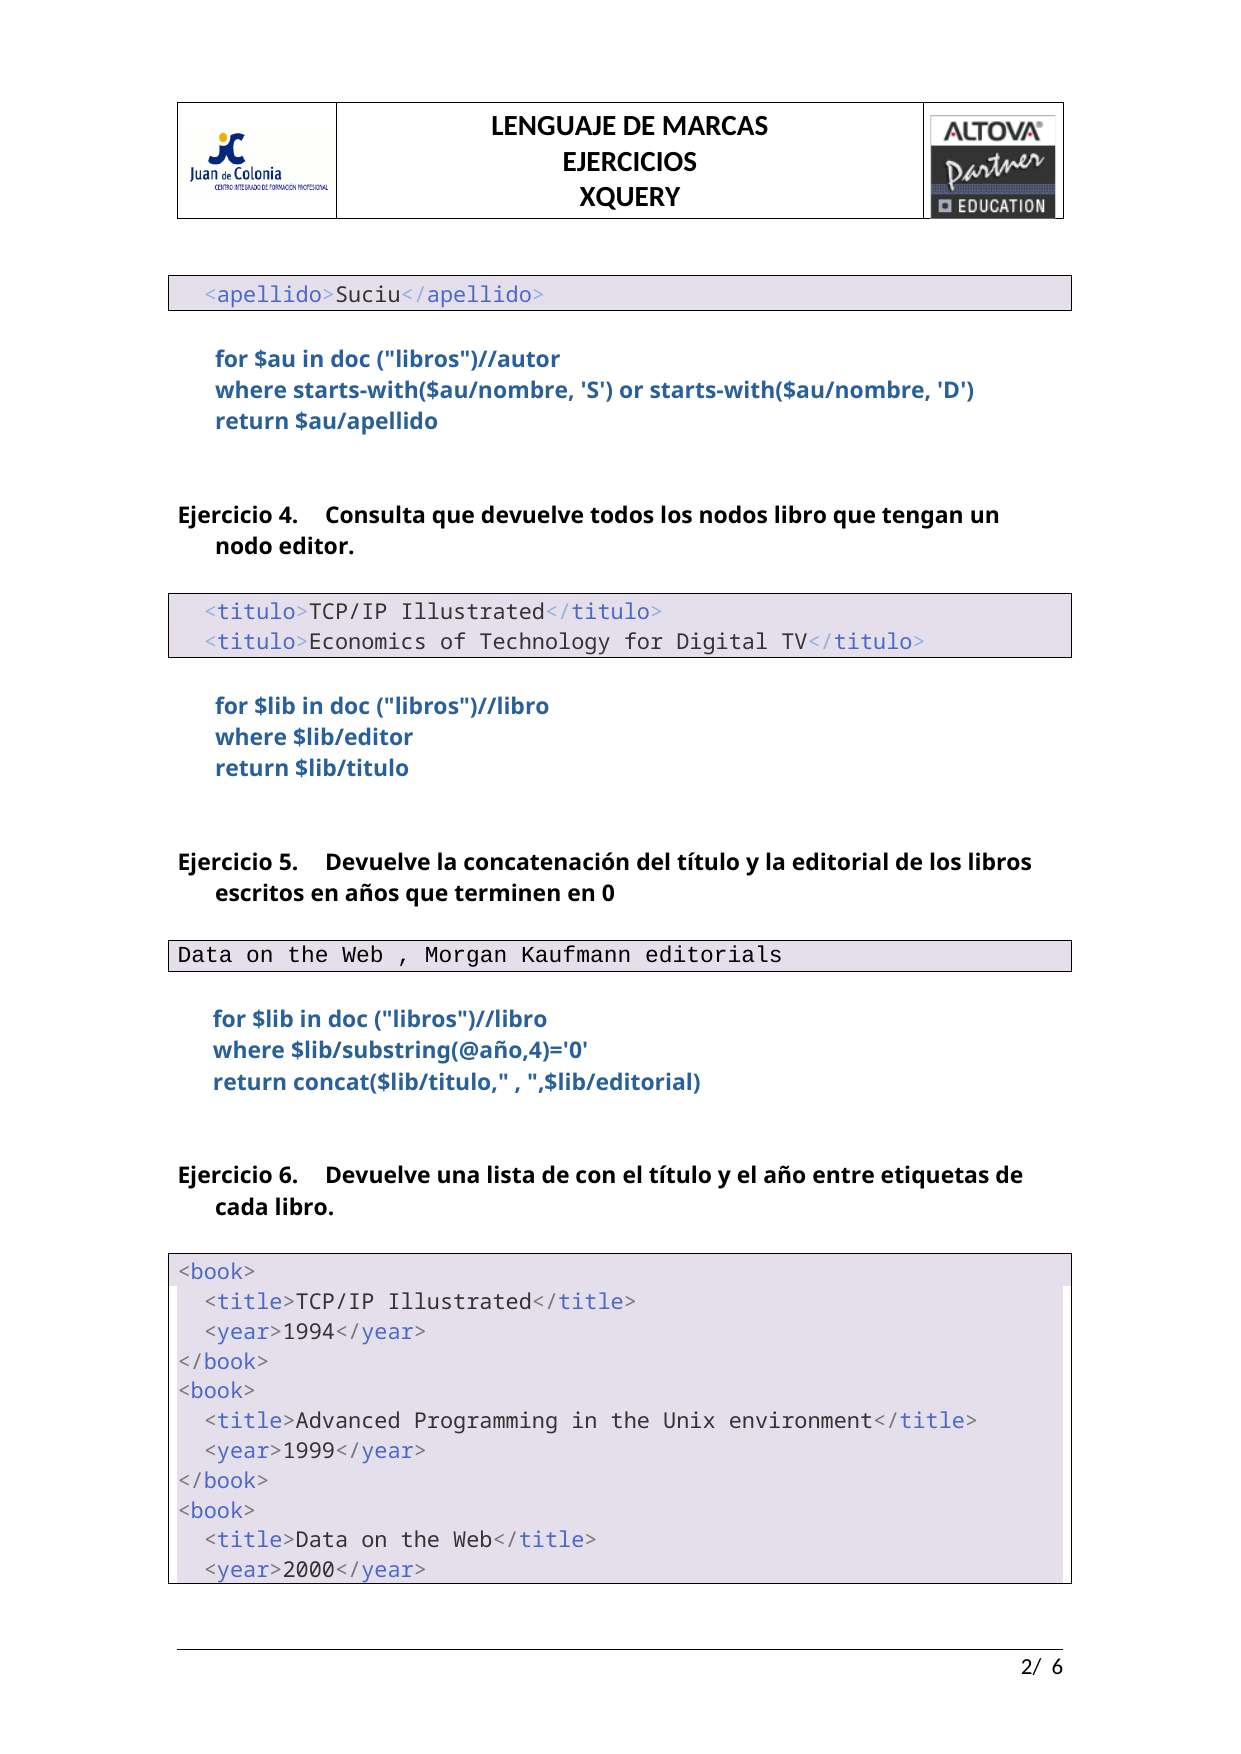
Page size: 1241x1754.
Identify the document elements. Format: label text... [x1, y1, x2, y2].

text Data on the Web , Morgan Kaufmann editorials [169, 941, 1071, 971]
text <titulo>TCP/IP Illustrated</titulo> [169, 594, 1071, 622]
text </book> [177, 1465, 1063, 1495]
list return $au/apellido [215, 405, 1063, 436]
list for $lib in doc ("libros")//libro [215, 690, 1063, 721]
text <titulo>Economics of Technology for Digital TV</titulo> [169, 622, 1071, 657]
text <year>1999</year> [177, 1435, 1063, 1465]
text <book> [169, 1254, 1071, 1286]
text <title>TCP/IP Illustrated</title> [177, 1286, 1063, 1316]
text for $lib in doc ("libros")//libro [213, 1003, 1063, 1034]
text where $lib/substring(@año,4)='0' [213, 1034, 1063, 1066]
list for $au in doc ("libros")//autor [215, 343, 1063, 374]
list where $lib/editor [215, 721, 1063, 752]
text <title>Advanced Programming in the Unix environment</title> [177, 1405, 1063, 1435]
text <title>Data on the Web</title> [177, 1524, 1063, 1554]
text <year>1994</year> [177, 1316, 1063, 1346]
list Consulta que devuelve todos los nodos libro que tengan un nodo editor. [177, 499, 1063, 561]
text return concat($lib/titulo," , ",$lib/editorial) [213, 1066, 1063, 1097]
list where starts-with($au/nombre, 'S') or starts-with($au/nombre, 'D') [215, 374, 1063, 405]
text <apellido>Suciu</apellido> [169, 276, 1071, 310]
picture [184, 127, 335, 198]
text <book> [177, 1376, 1063, 1405]
list Devuelve una lista de con el título y el año entre etiquetas de cada libro. [177, 1159, 1063, 1222]
text <book> [177, 1495, 1063, 1524]
list return $lib/titulo [215, 752, 1063, 783]
list Devuelve la concatenación del título y la editorial de los libros escritos en años que terminen en 0 [177, 846, 1063, 908]
text </book> [177, 1346, 1063, 1376]
text <year>2000</year> [177, 1554, 1063, 1583]
